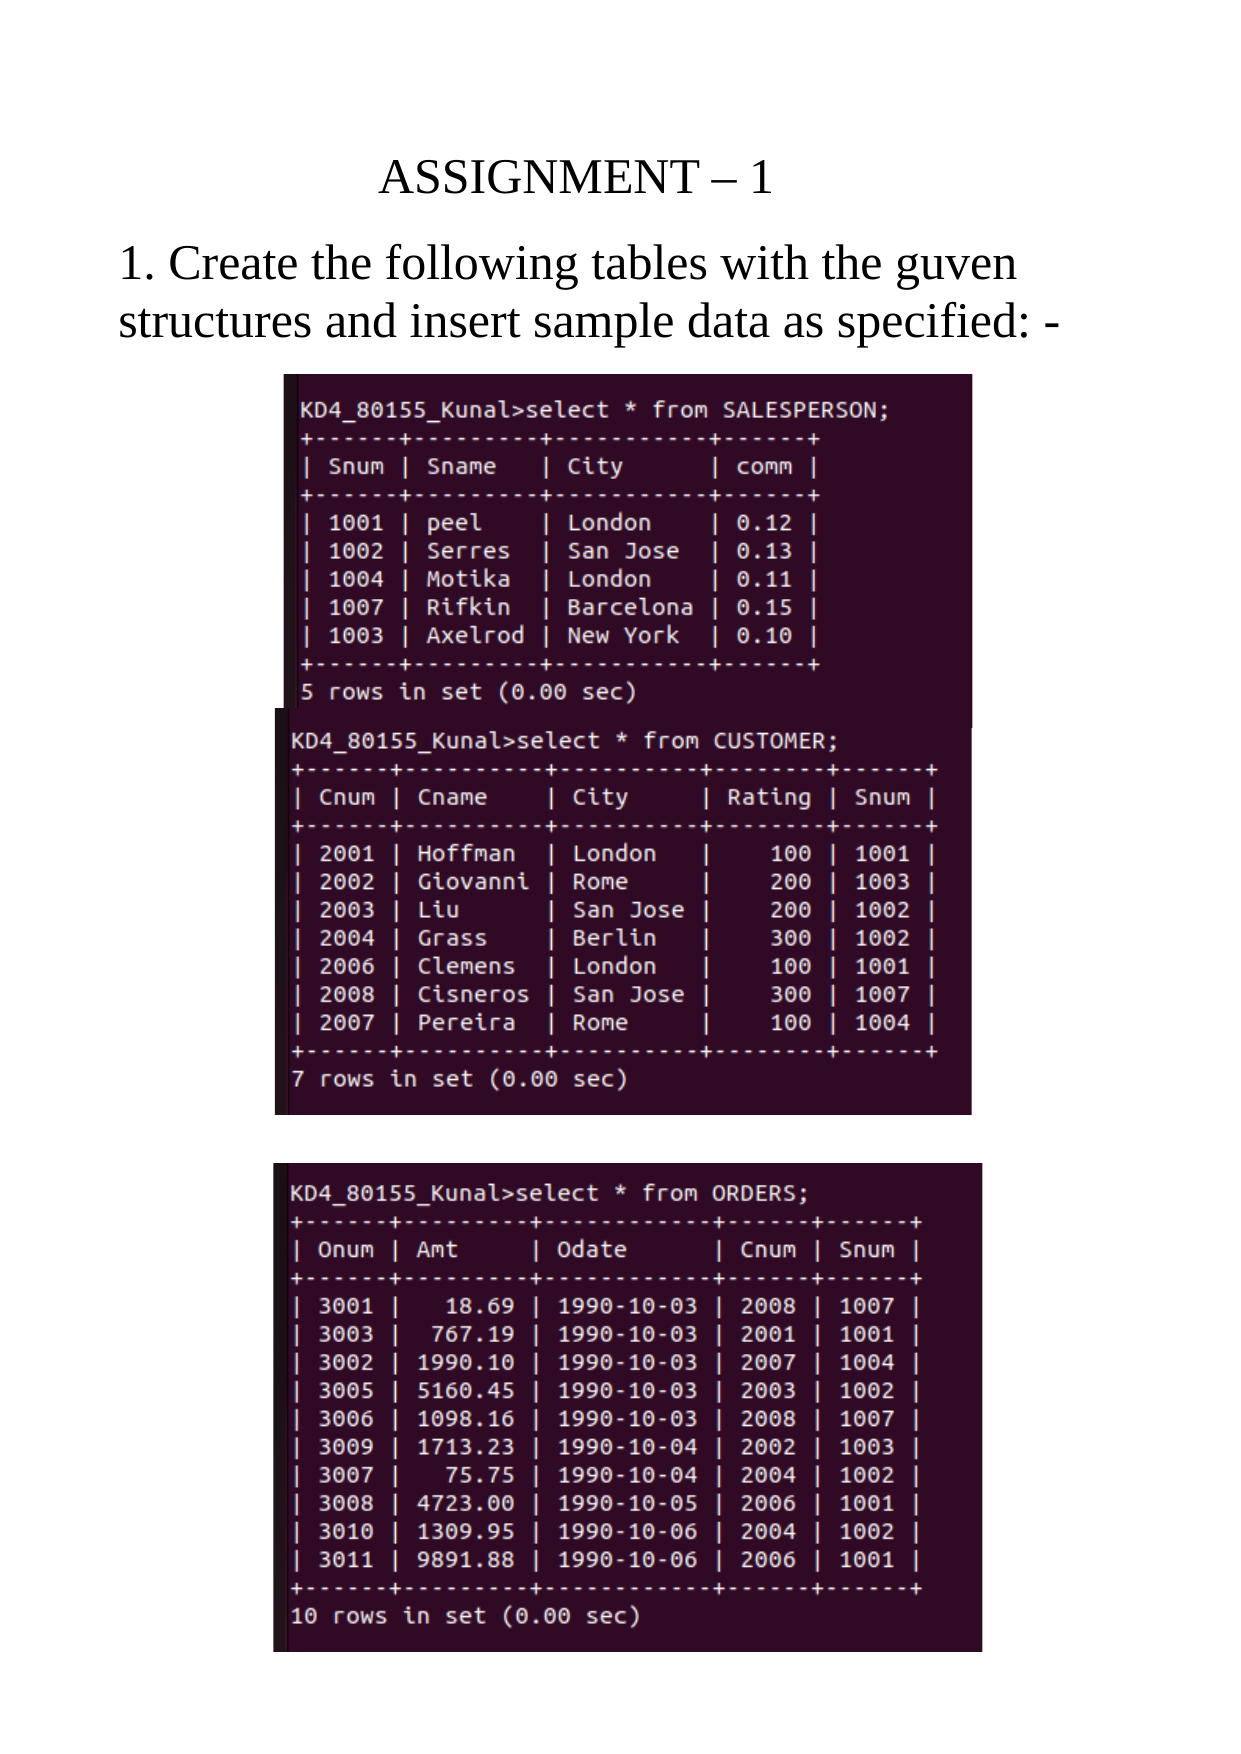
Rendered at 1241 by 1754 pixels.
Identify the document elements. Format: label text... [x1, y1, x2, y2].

picture [273, 1163, 983, 1652]
picture [274, 374, 973, 1115]
text ASSIGNMENT – 1 [118, 147, 1122, 204]
text 1. Create the following tables with the guven structures and insert sample data as specified: - [118, 233, 1122, 348]
